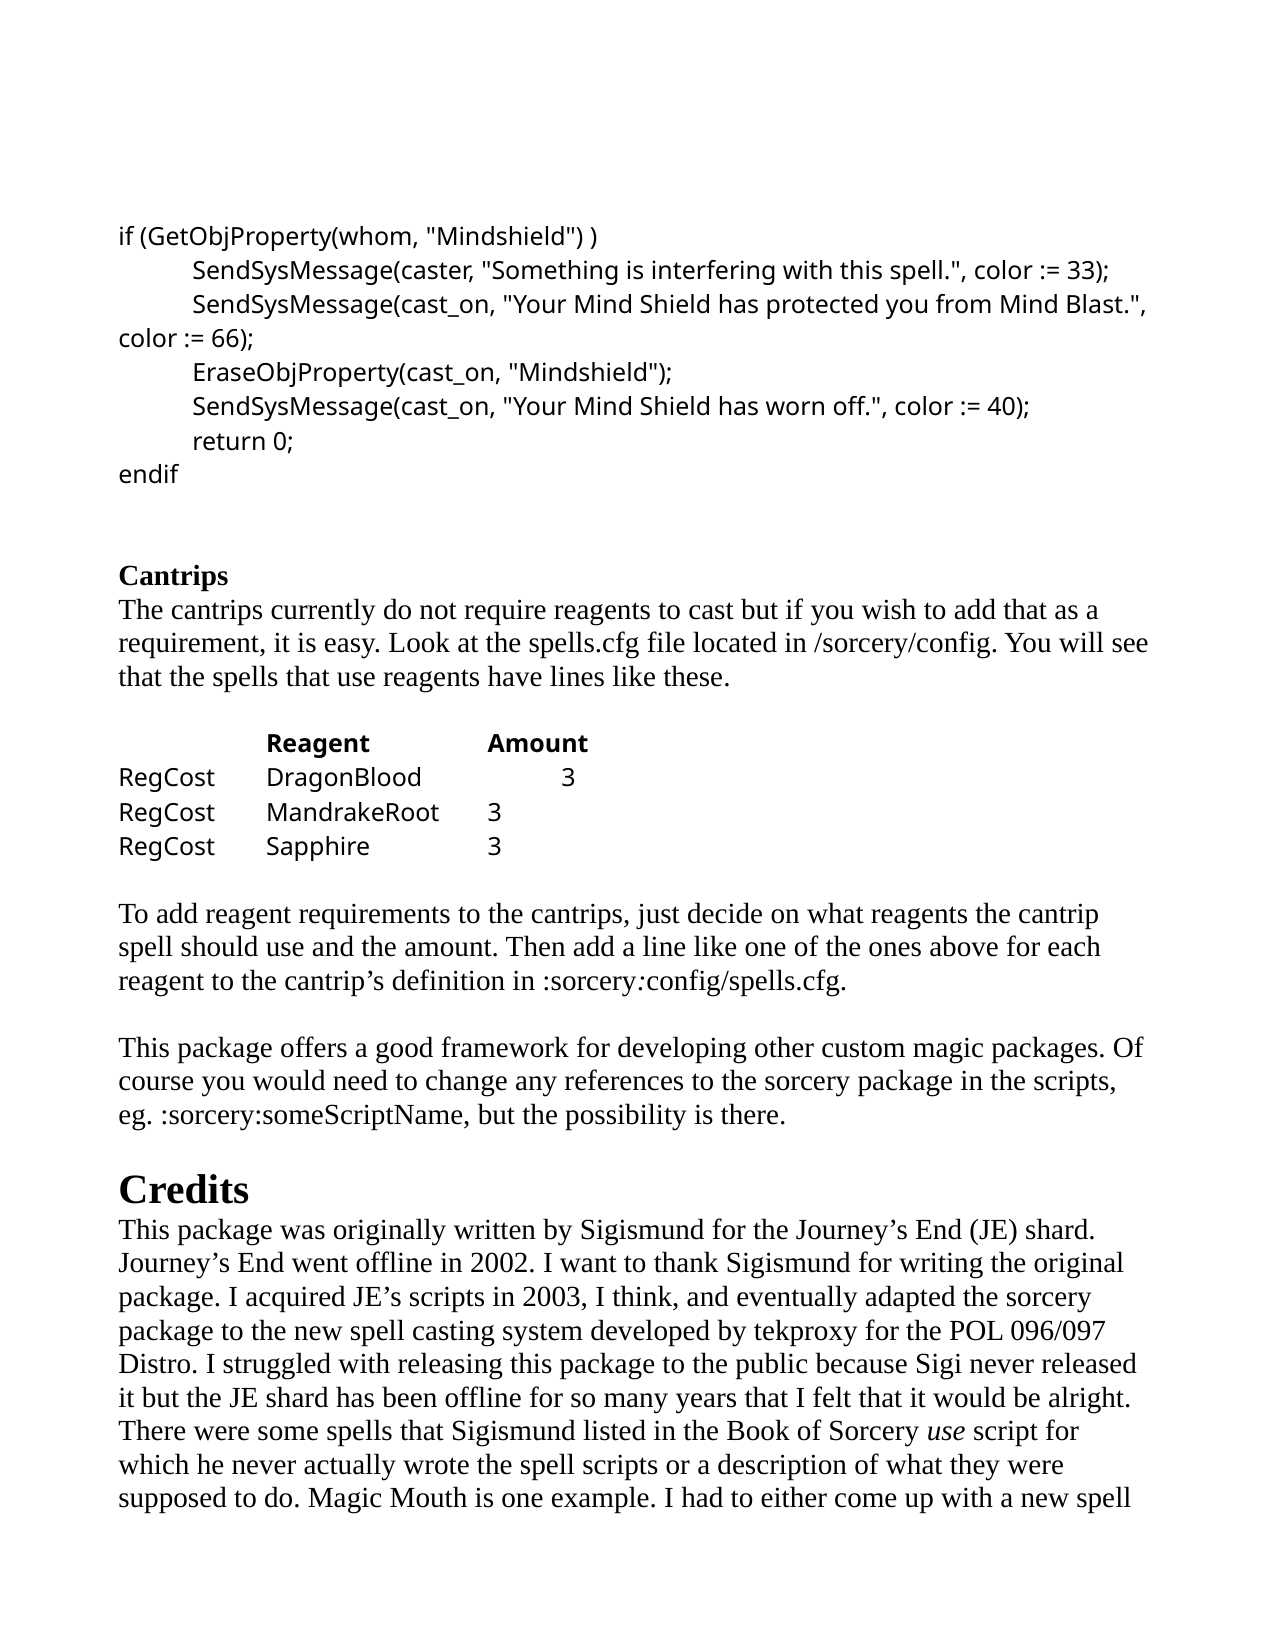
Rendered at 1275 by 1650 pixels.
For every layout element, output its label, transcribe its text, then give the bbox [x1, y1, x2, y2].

text Reagent Amount [118, 726, 1157, 760]
text To add reagent requirements to the cantrips, just decide on what reagents the cantrip spell should use and the amount. Then add a line like one of the ones above for each reagent to the cantrip’s definition in :sorcery:config/spells.cfg. [118, 896, 1157, 996]
text SendSysMessage(caster, "Something is interfering with this spell.", color := 33); [118, 253, 1157, 287]
text The cantrips currently do not require reagents to cast but if you wish to add that as a requirement, it is easy. Look at the spells.cfg file located in /sorcery/config. You will see that the spells that use reagents have lines like these. [118, 592, 1157, 692]
text RegCost DragonBlood 3 [118, 760, 1157, 794]
text SendSysMessage(cast_on, "Your Mind Shield has worn off.", color := 40); [118, 389, 1157, 423]
text This package was originally written by Sigismund for the Journey’s End (JE) shard. Journey’s End went offline in 2002. I want to thank Sigismund for writing the original package. I acquired JE’s scripts in 2003, I think, and eventually adapted the sorcery package to the new spell casting system developed by tekproxy for the POL 096/097 Distro. I struggled with releasing this package to the public because Sigi never released it but the JE shard has been offline for so many years that I felt that it would be alright. There were some spells that Sigismund listed in the Book of Sorcery use script for which he never actually wrote the spell scripts or a description of what they were supposed to do. Magic Mouth is one example. I had to either come up with a new spell [118, 1212, 1157, 1514]
text RegCost Sapphire 3 [118, 828, 1157, 862]
text Credits [118, 1164, 1157, 1212]
text if (GetObjProperty(whom, "Mindshield") ) [118, 219, 1157, 253]
text return 0; [118, 423, 1157, 457]
text EraseObjProperty(cast_on, "Mindshield"); [118, 355, 1157, 389]
text This package offers a good framework for developing other custom magic packages. Of course you would need to change any references to the sorcery package in the scripts, eg. :sorcery:someScriptName, but the possibility is there. [118, 1030, 1157, 1131]
text RegCost MandrakeRoot 3 [118, 794, 1157, 828]
text Cantrips [118, 558, 1157, 592]
text SendSysMessage(cast_on, "Your Mind Shield has protected you from Mind Blast.", color := 66); [118, 287, 1157, 355]
text endif [118, 457, 1157, 491]
